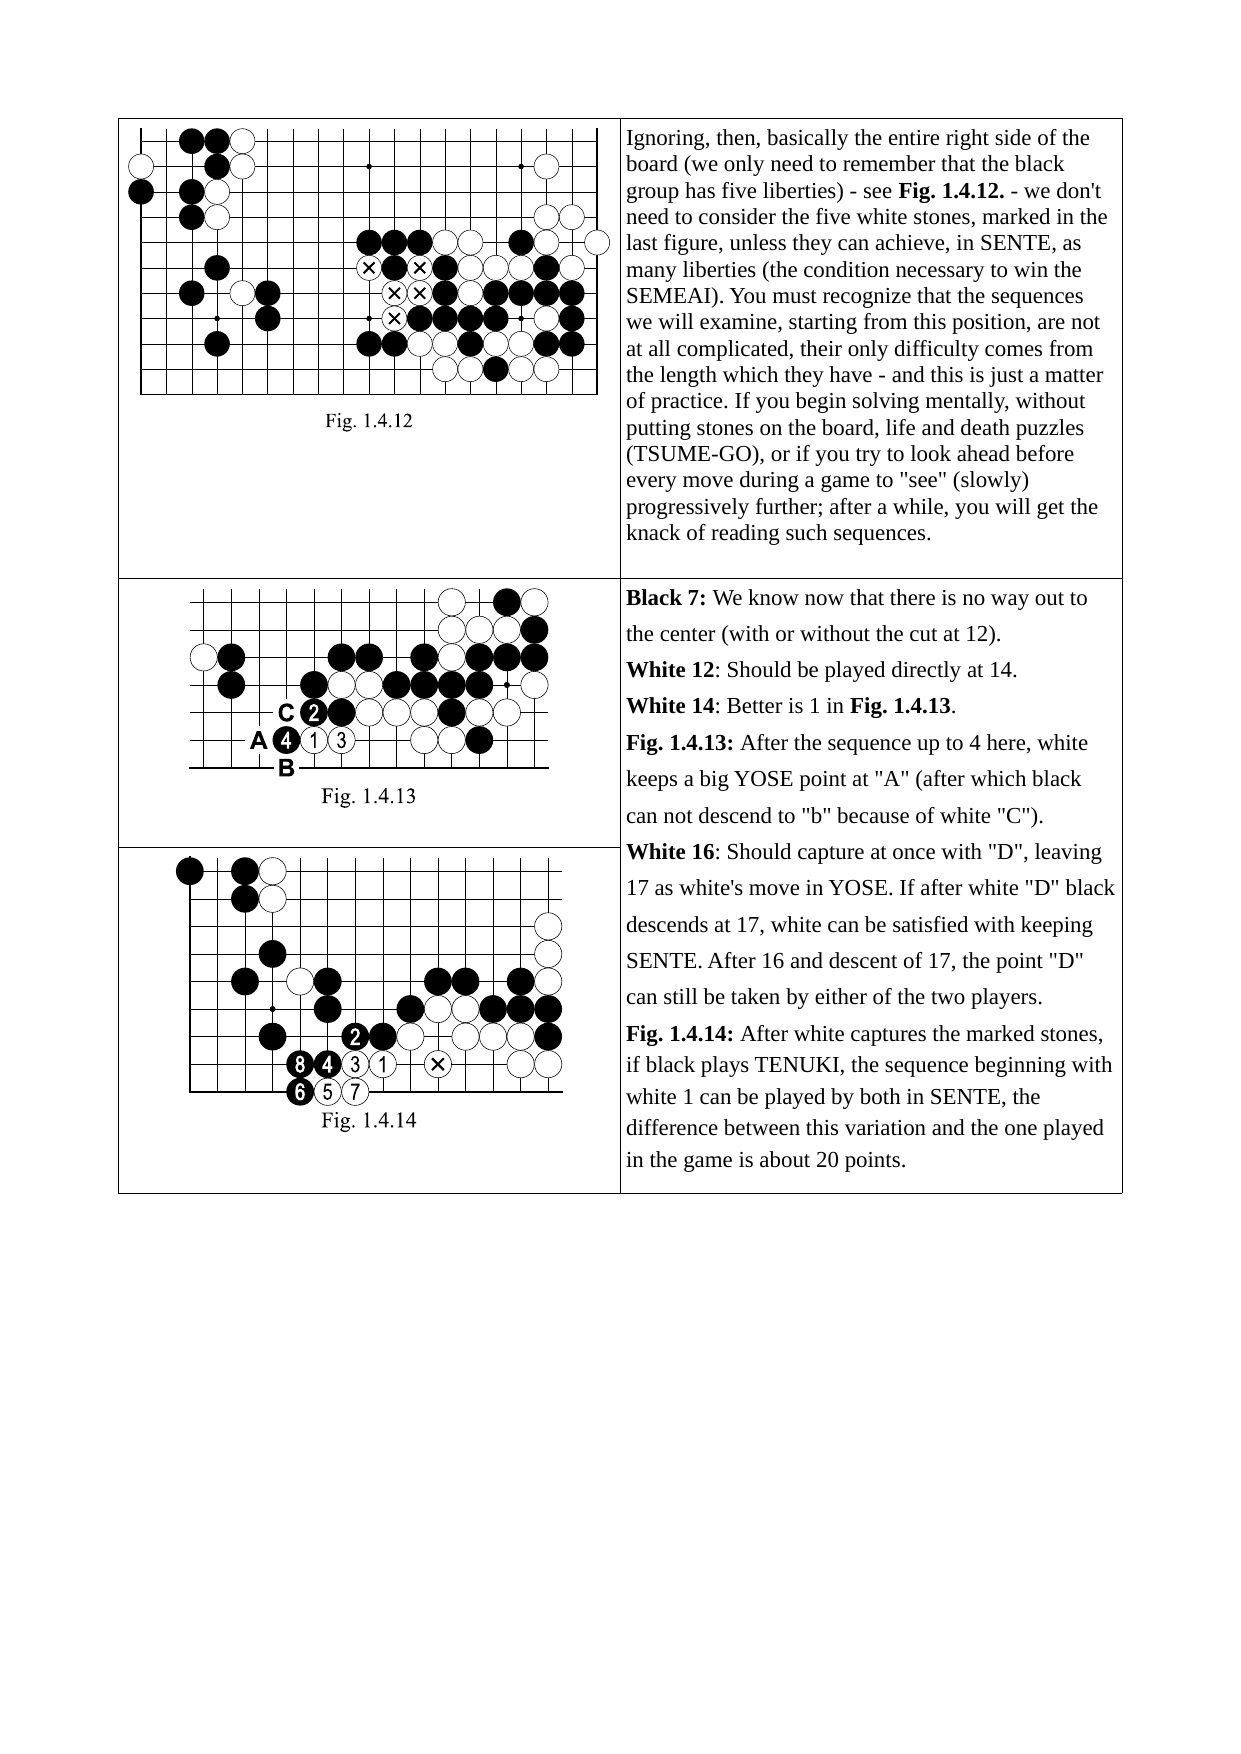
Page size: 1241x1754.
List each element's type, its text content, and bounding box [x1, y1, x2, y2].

table_cell [119, 579, 620, 847]
table_header [119, 119, 620, 578]
table_cell [119, 848, 620, 1193]
table_header Ignoring, then, basically the entire right side of the board (we only need to remember that the black group has five liberties) - see Fig. 1.4.12. - we don't need to consider the five white stones, marked in the last figure, unless they can achieve, in SENTE, as many liberties (the condition necessary to win the SEMEAI). You must recognize that the sequences we will examine, starting from this position, are not at all complicated, their only difficulty comes from the length which they have - and this is just a matter of practice. If you begin solving mentally, without putting stones on the board, life and death puzzles (TSUME-GO), or if you try to look ahead before every move during a game to "see" (slowly) progressively further; after a while, you will get the knack of reading such sequences. [621, 119, 1122, 578]
table_cell Black 7: We know now that there is no way out to the center (with or without the cut at 12). White 12: Should be played directly at 14. White 14: Better is 1 in Fig. 1.4.13. Fig. 1.4.13: After the sequence up to 4 here, white keeps a big YOSE point at "A" (after which black can not descend to "b" because of white "C"). White 16: Should capture at once with "D", leaving 17 as white's move in YOSE. If after white "D" black descends at 17, white can be satisfied with keeping SENTE. After 16 and descent of 17, the point "D" can still be taken by either of the two players. Fig. 1.4.14: After white captures the marked stones, if black plays TENUKI, the sequence beginning with white 1 can be played by both in SENTE, the difference between this variation and the one played in the game is about 20 points. [621, 579, 1122, 1193]
